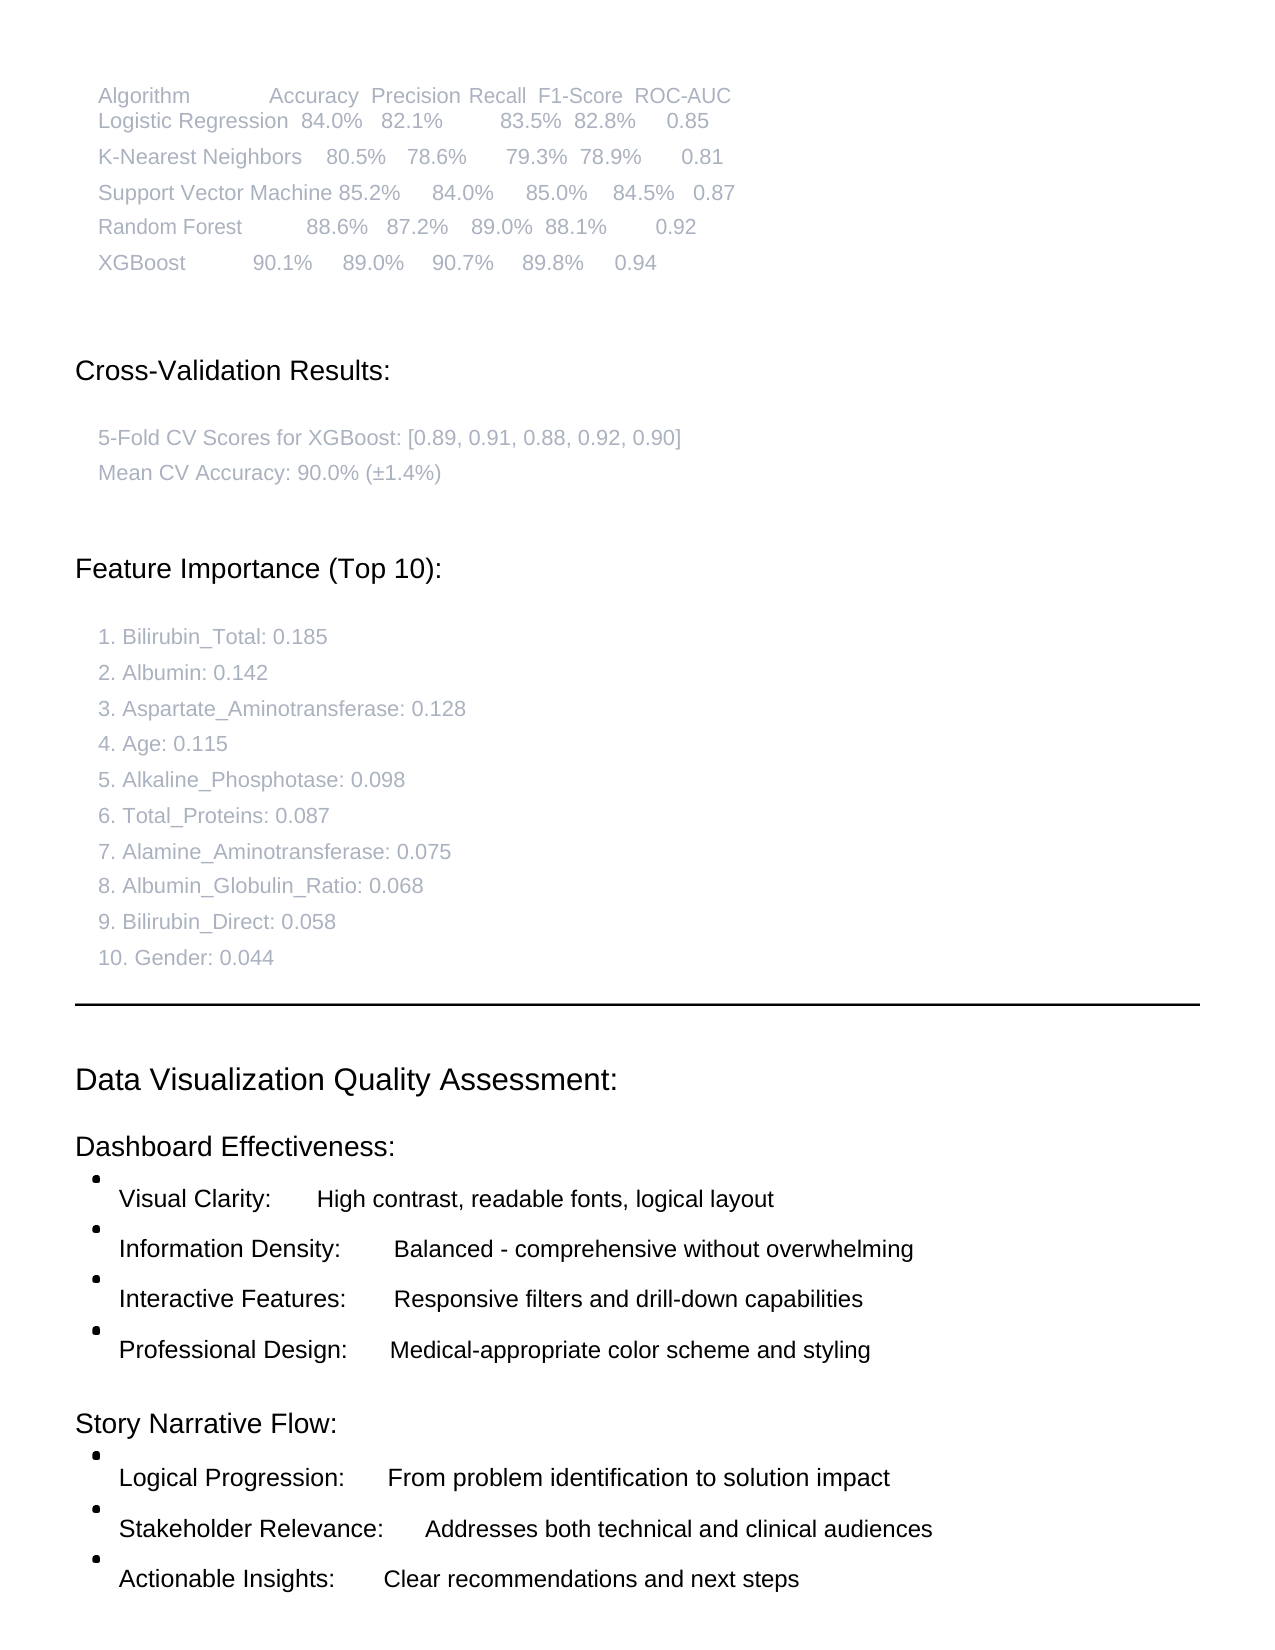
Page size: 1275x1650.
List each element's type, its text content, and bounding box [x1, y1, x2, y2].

table_cell 84.0% [404, 180, 494, 214]
picture [92, 1275, 100, 1283]
picture [92, 1505, 100, 1513]
table_header Recall F1-Score ROC-AUC [467, 83, 735, 108]
table_cell K-Nearest Neighbors [98, 144, 312, 180]
table_cell Support Vector Machine 85.2% [98, 180, 404, 214]
table_cell 0.94 [588, 250, 735, 286]
text 1. Bilirubin_Total: 0.185 [98, 624, 1125, 649]
text Interactive Features: Responsive filters and drill-down capabilities [119, 1284, 1125, 1312]
text Data Visualization Quality Assessment: [75, 1061, 1125, 1097]
table_cell 78.6% [404, 144, 467, 180]
text Information Density: Balanced - comprehensive without overwhelming [119, 1234, 1125, 1262]
table_cell Logistic Regression 84.0% 82.1% [98, 108, 467, 144]
table_cell 79.3% 78.9% [494, 144, 642, 180]
picture [92, 1225, 100, 1233]
table_header Algorithm [98, 83, 246, 108]
text Cross-Validation Results: [75, 354, 1125, 386]
text Professional Design: Medical-appropriate color scheme and styling [119, 1335, 1125, 1364]
table_cell 90.1% [246, 250, 312, 286]
picture [92, 1326, 100, 1335]
text 5-Fold CV Scores for XGBoost: [0.89, 0.91, 0.88, 0.92, 0.90] [98, 425, 1125, 450]
table_cell 89.0% [313, 250, 404, 286]
text 6. Total_Proteins: 0.087 [98, 802, 1125, 828]
table_cell 80.5% [313, 144, 404, 180]
table_cell Random Forest [98, 214, 246, 250]
table_header Accuracy Precision [246, 83, 467, 108]
picture [92, 1555, 100, 1563]
text Stakeholder Relevance: Addresses both technical and clinical audiences [119, 1514, 1125, 1543]
table_cell 0.81 [642, 144, 735, 180]
text 7. Alamine_Aminotransferase: 0.075 [98, 838, 1125, 864]
text 8. Albumin_Globulin_Ratio: 0.068 [98, 873, 1125, 898]
table_cell 84.5% 0.87 [588, 180, 735, 214]
table_cell XGBoost [98, 250, 246, 286]
picture [92, 1451, 100, 1460]
text 4. Age: 0.115 [98, 730, 1125, 756]
text Logical Progression: From problem identification to solution impact [119, 1462, 1125, 1491]
table_cell 0.85 [642, 108, 735, 144]
text 3. Aspartate_Aminotransferase: 0.128 [98, 696, 1125, 721]
text Visual Clarity: High contrast, readable fonts, logical layout [119, 1184, 1125, 1212]
table_cell 89.8% [494, 250, 587, 286]
text 9. Bilirubin_Direct: 0.058 [98, 909, 1125, 934]
text Feature Importance (Top 10): [75, 552, 1125, 585]
text 2. Albumin: 0.142 [98, 660, 1125, 685]
table_cell 0.92 [642, 214, 735, 250]
table_cell 88.6% 87.2% [246, 214, 467, 250]
text Mean CV Accuracy: 90.0% (±1.4%) [98, 459, 1125, 485]
table_cell 89.0% 88.1% [467, 214, 642, 250]
table_cell 90.7% [404, 250, 494, 286]
text Actionable Insights: Clear recommendations and next steps [119, 1564, 1125, 1593]
text 5. Alkaline_Phosphotase: 0.098 [98, 766, 1125, 792]
text Story Narrative Flow: [75, 1407, 1125, 1439]
table_cell 83.5% 82.8% [467, 108, 642, 144]
picture [92, 1175, 100, 1183]
text 10. Gender: 0.044 [98, 945, 1125, 970]
table_cell 85.0% [494, 180, 587, 214]
table_cell [467, 144, 494, 180]
text Dashboard Effectiveness: [75, 1130, 1125, 1162]
